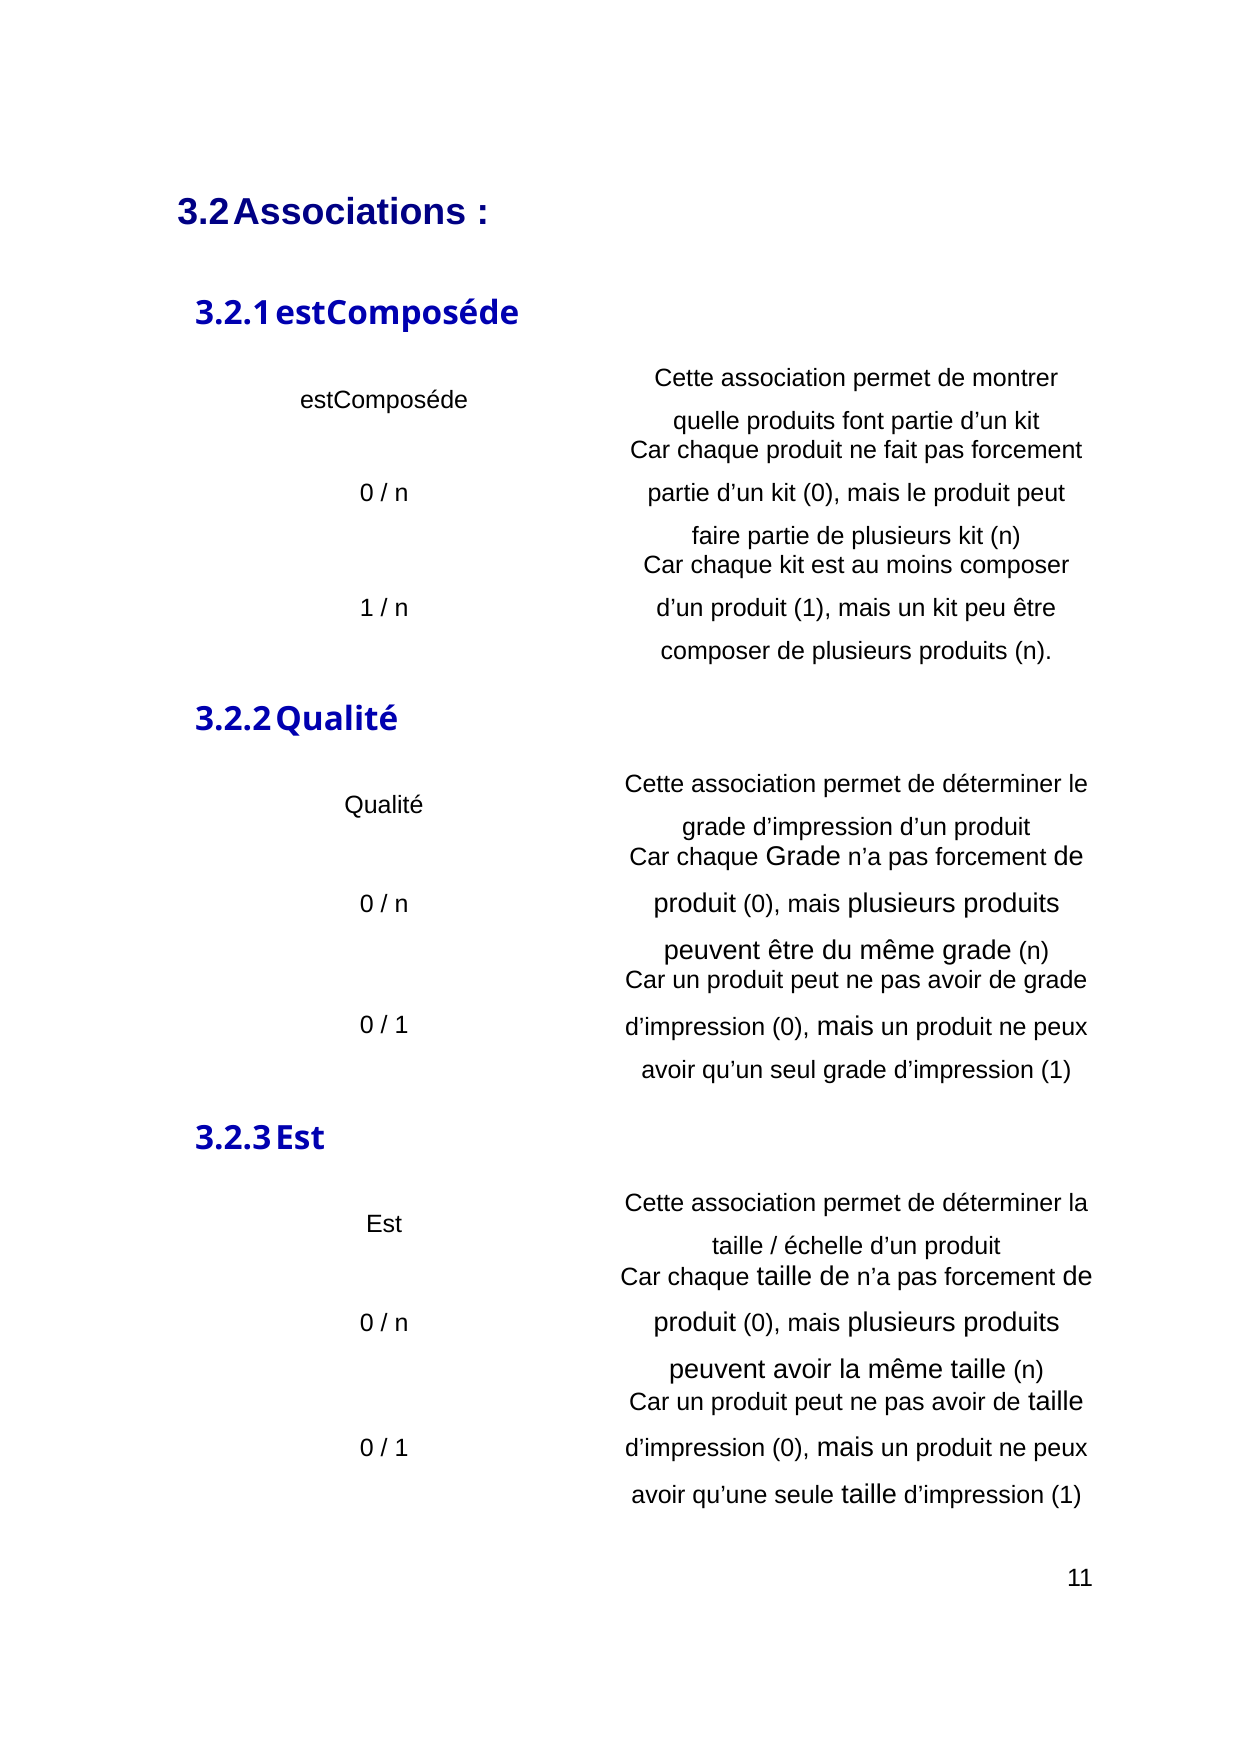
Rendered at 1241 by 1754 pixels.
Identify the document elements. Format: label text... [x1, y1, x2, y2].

table_cell 0 / n [148, 840, 620, 965]
subtitle Est [148, 1114, 1093, 1159]
table_cell 1 / n [148, 550, 620, 665]
table_header estComposéde [148, 363, 620, 435]
table_cell Car chaque produit ne fait pas forcement partie d’un kit (0), mais le produit peut faire partie de plusieurs kit (n) [620, 435, 1093, 550]
table_header Cette association permet de déterminer le grade d’impression d’un produit [620, 769, 1093, 840]
table_header Cette association permet de montrer quelle produits font partie d’un kit [620, 363, 1093, 435]
table_cell 0 / 1 [148, 965, 620, 1084]
table_header Qualité [148, 769, 620, 840]
table_cell Car chaque Grade n’a pas forcement de produit (0), mais plusieurs produits peuvent être du même grade (n) [620, 840, 1093, 965]
table_cell 0 / n [148, 1260, 620, 1384]
subtitle Associations : [148, 189, 1093, 232]
table_cell 0 / 1 [148, 1385, 620, 1509]
table_header Cette association permet de déterminer la taille / échelle d’un produit [620, 1188, 1093, 1259]
table_cell Car chaque taille de n’a pas forcement de produit (0), mais plusieurs produits peuvent avoir la même taille (n) [620, 1260, 1093, 1384]
table_header Est [148, 1188, 620, 1259]
table_cell Car un produit peut ne pas avoir de taille d’impression (0), mais un produit ne peux avoir qu’une seule taille d’impression (1) [620, 1385, 1093, 1509]
subtitle estComposéde [148, 289, 1093, 334]
table_cell Car un produit peut ne pas avoir de grade d’impression (0), mais un produit ne peux avoir qu’un seul grade d’impression (1) [620, 965, 1093, 1084]
table_cell 0 / n [148, 435, 620, 550]
table_cell Car chaque kit est au moins composer d’un produit (1), mais un kit peu être composer de plusieurs produits (n). [620, 550, 1093, 665]
subtitle Qualité [148, 694, 1093, 740]
